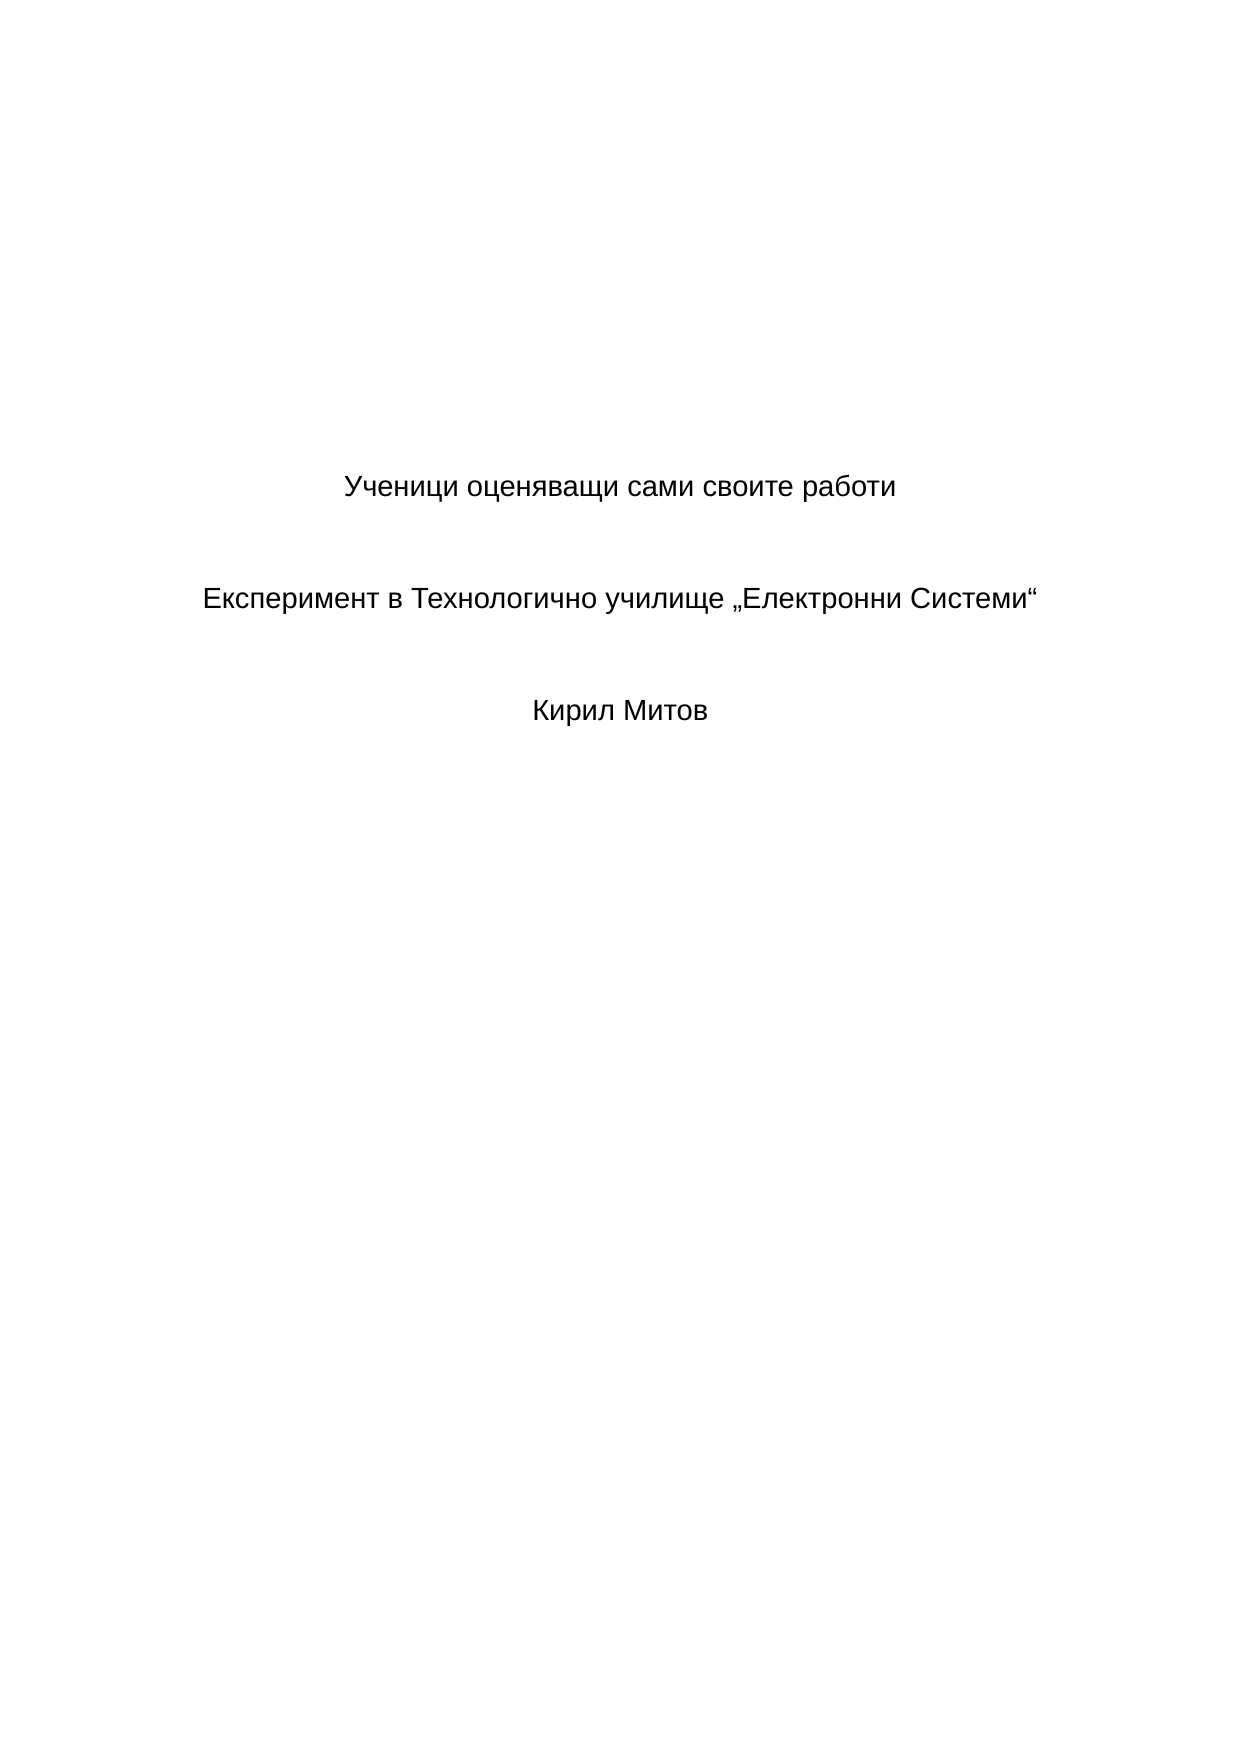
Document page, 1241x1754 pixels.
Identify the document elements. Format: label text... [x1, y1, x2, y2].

subtitle Експеримент в Технологично училище „Електронни Системи“ [118, 581, 1122, 614]
subtitle Кирил Митов [118, 693, 1122, 727]
subtitle Ученици оценяващи сами своите работи [118, 468, 1122, 502]
